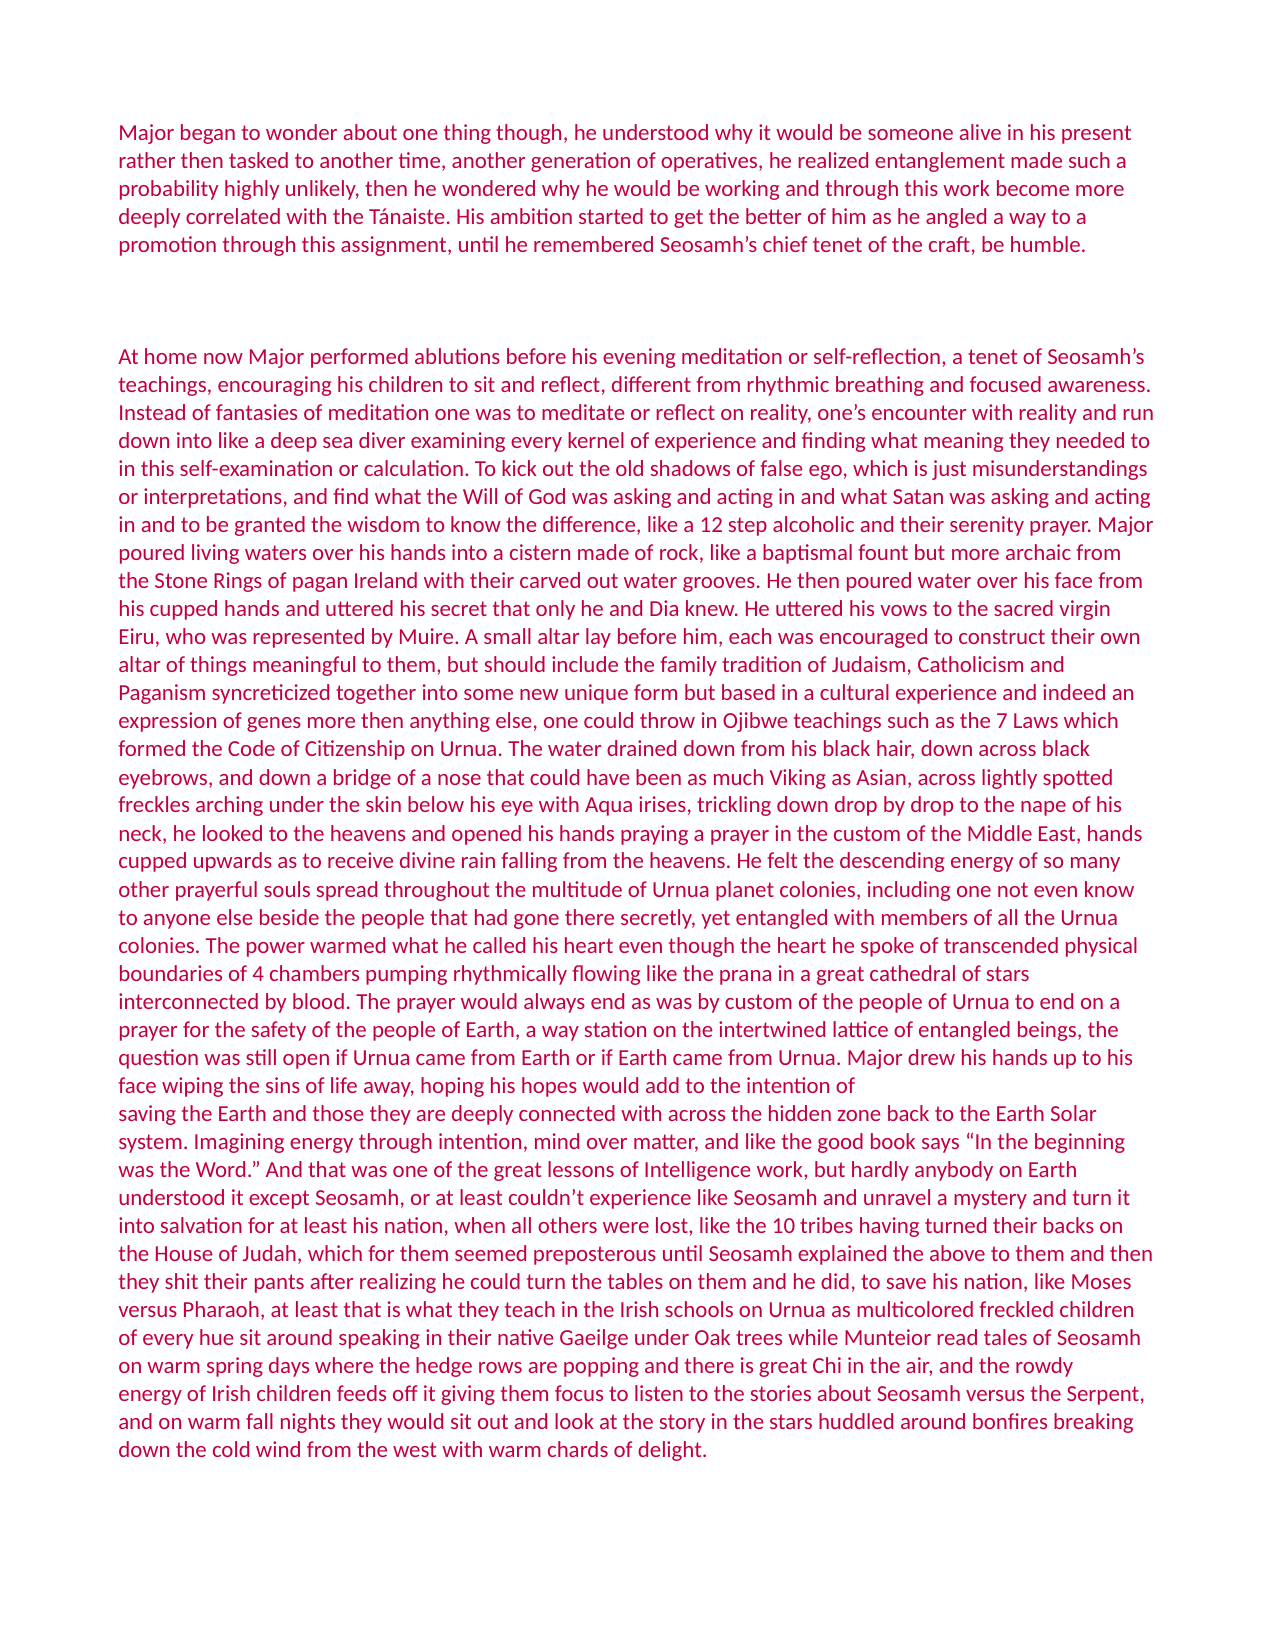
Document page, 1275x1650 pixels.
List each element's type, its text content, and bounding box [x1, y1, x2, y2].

text Major began to wonder about one thing though, he understood why it would be someone alive in his present rather then tasked to another time, another generation of operatives, he realized entanglement made such a probability highly unlikely, then he wondered why he would be working and through this work become more deeply correlated with the Tánaiste. His ambition started to get the better of him as he angled a way to a promotion through this assignment, until he remembered Seosamh’s chief tenet of the craft, be humble. At home now Major performed ablutions before his evening meditation or self-reflection, a tenet of Seosamh’s teachings, encouraging his children to sit and reflect, different from rhythmic breathing and focused awareness. Instead of fantasies of meditation one was to meditate or reflect on reality, one’s encounter with reality and run down into like a deep sea diver examining every kernel of experience and finding what meaning they needed to in this self-examination or calculation. To kick out the old shadows of false ego, which is just misunderstandings or interpretations, and find what the Will of God was asking and acting in and what Satan was asking and acting in and to be granted the wisdom to know the difference, like a 12 step alcoholic and their serenity prayer. Major poured living waters over his hands into a cistern made of rock, like a baptismal fount but more archaic from the Stone Rings of pagan Ireland with their carved out water grooves. He then poured water over his face from his cupped hands and uttered his secret that only he and Dia knew. He uttered his vows to the sacred virgin Eiru, who was represented by Muire. A small altar lay before him, each was encouraged to construct their own altar of things meaningful to them, but should include the family tradition of Judaism, Catholicism and Paganism syncreticized together into some new unique form but based in a cultural experience and indeed an expression of genes more then anything else, one could throw in Ojibwe teachings such as the 7 Laws which formed the Code of Citizenship on Urnua. The water drained down from his black hair, down across black eyebrows, and down a bridge of a nose that could have been as much Viking as Asian, across lightly spotted freckles arching under the skin below his eye with Aqua irises, trickling down drop by drop to the nape of his neck, he looked to the heavens and opened his hands praying a prayer in the custom of the Middle East, hands cupped upwards as to receive divine rain falling from the heavens. He felt the descending energy of so many other prayerful souls spread throughout the multitude of Urnua planet colonies, including one not even know to anyone else beside the people that had gone there secretly, yet entangled with members of all the Urnua colonies. The power warmed what he called his heart even though the heart he spoke of transcended physical boundaries of 4 chambers pumping rhythmically flowing like the prana in a great cathedral of stars interconnected by blood. The prayer would always end as was by custom of the people of Urnua to end on a prayer for the safety of the people of Earth, a way station on the intertwined lattice of entangled beings, the question was still open if Urnua came from Earth or if Earth came from Urnua. Major drew his hands up to his face wiping the sins of life away, hoping his hopes would add to the intention of saving the Earth and those they are deeply connected with across the hidden zone back to the Earth Solar system. Imagining energy through intention, mind over matter, and like the good book says “In the beginning was the Word.” And that was one of the great lessons of Intelligence work, but hardly anybody on Earth understood it except Seosamh, or at least couldn’t experience like Seosamh and unravel a mystery and turn it into salvation for at least his nation, when all others were lost, like the 10 tribes having turned their backs on the House of Judah, which for them seemed preposterous until Seosamh explained the above to them and then they shit their pants after realizing he could turn the tables on them and he did, to save his nation, like Moses versus Pharaoh, at least that is what they teach in the Irish schools on Urnua as multicolored freckled children of every hue sit around speaking in their native Gaeilge under Oak trees while Munteior read tales of Seosamh on warm spring days where the hedge rows are popping and there is great Chi in the air, and the rowdy energy of Irish children feeds off it giving them focus to listen to the stories about Seosamh versus the Serpent, and on warm fall nights they would sit out and look at the story in the stars huddled around bonfires breaking down the cold wind from the west with warm chards of delight. [118, 118, 1157, 1519]
